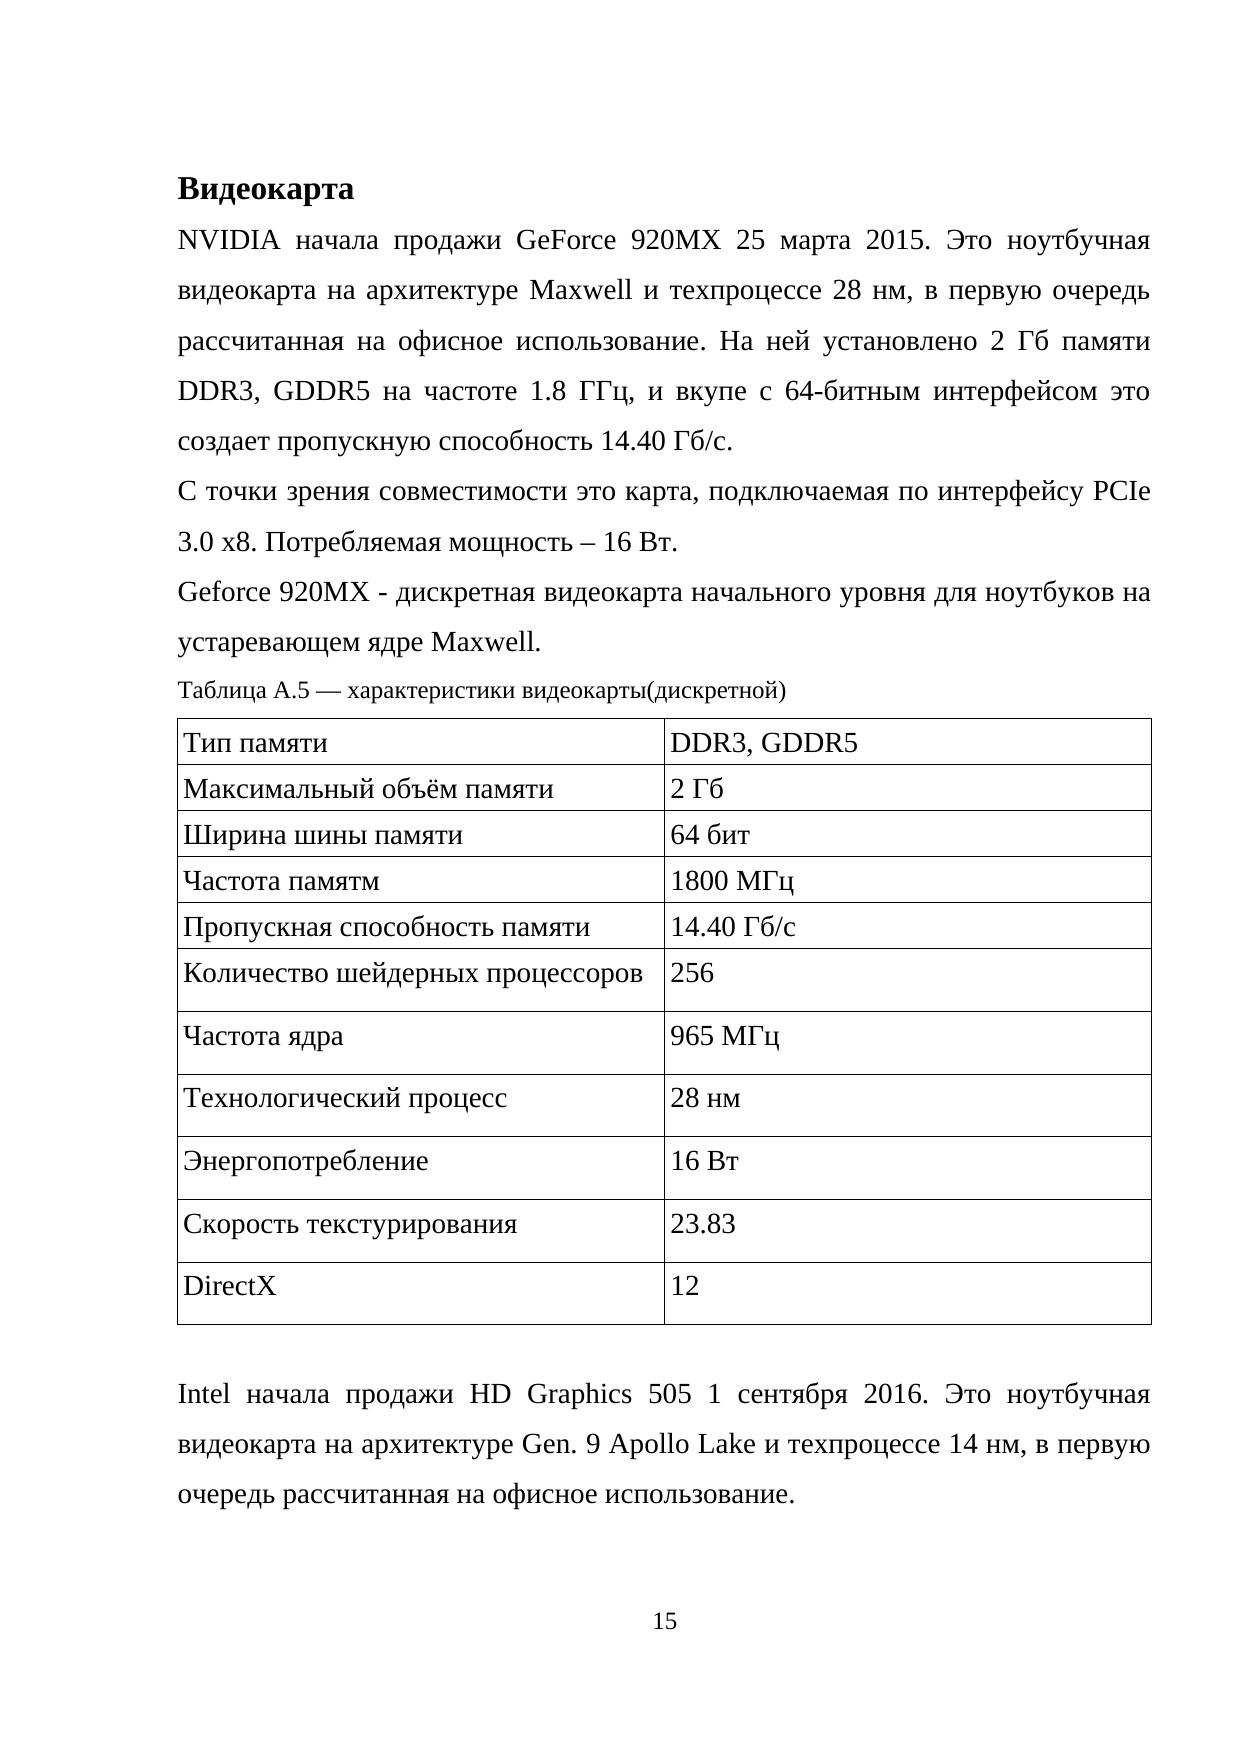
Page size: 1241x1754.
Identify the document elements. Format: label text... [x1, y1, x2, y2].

table_cell 14.40 Гб/с [665, 903, 1151, 948]
table_header Тип памяти [178, 719, 664, 764]
table_cell 23.83 [665, 1200, 1151, 1262]
text NVIDIA начала продажи GeForce 920MX 25 марта 2015. Это ноутбучная видеокарта на архитектуре Maxwell и техпроцессе 28 нм, в первую очередь рассчитанная на офисное использование. На ней установлено 2 Гб памяти DDR3, GDDR5 на частоте 1.8 ГГц, и вкупе с 64-битным интерфейсом это создает пропускную способность 14.40 Гб/с. [177, 222, 1152, 457]
table_cell 2 Гб [665, 765, 1151, 810]
text Intel начала продажи HD Graphics 505 1 сентября 2016. Это ноутбучная видеокарта на архитектуре Gen. 9 Apollo Lake и техпроцессе 14 нм, в первую очередь рассчитанная на офисное использование. [177, 1376, 1152, 1510]
table_cell Частота ядра [178, 1012, 664, 1073]
subtitle Видеокарта [177, 168, 1152, 206]
text Таблица А.5 — характеристики видеокарты(дискретной) [177, 675, 1152, 703]
table_cell Количество шейдерных процессоров [178, 949, 664, 1011]
table_cell 1800 МГц [665, 857, 1151, 902]
text С точки зрения совместимости это карта, подключаемая по интерфейсу PCIe 3.0 x8. Потребляемая мощность – 16 Вт. [177, 473, 1152, 557]
table_cell DirectX [178, 1263, 664, 1324]
table_cell Пропускная способность памяти [178, 903, 664, 948]
table_cell 28 нм [665, 1075, 1151, 1136]
table_cell 16 Вт [665, 1137, 1151, 1199]
table_cell 12 [665, 1263, 1151, 1324]
table_cell Технологический процесс [178, 1075, 664, 1136]
table_cell Скорость текстурирования [178, 1200, 664, 1262]
table_cell Ширина шины памяти [178, 811, 664, 856]
table_cell Энергопотребление [178, 1137, 664, 1199]
text Geforce 920MX - дискретная видеокарта начального уровня для ноутбуков на устаревающем ядре Maxwell. [177, 574, 1152, 658]
table_cell 965 МГц [665, 1012, 1151, 1073]
table_cell Максимальный объём памяти [178, 765, 664, 810]
table_cell 64 бит [665, 811, 1151, 856]
table_cell 256 [665, 949, 1151, 1011]
table_cell Частота памятм [178, 857, 664, 902]
table_header DDR3, GDDR5 [665, 719, 1151, 764]
